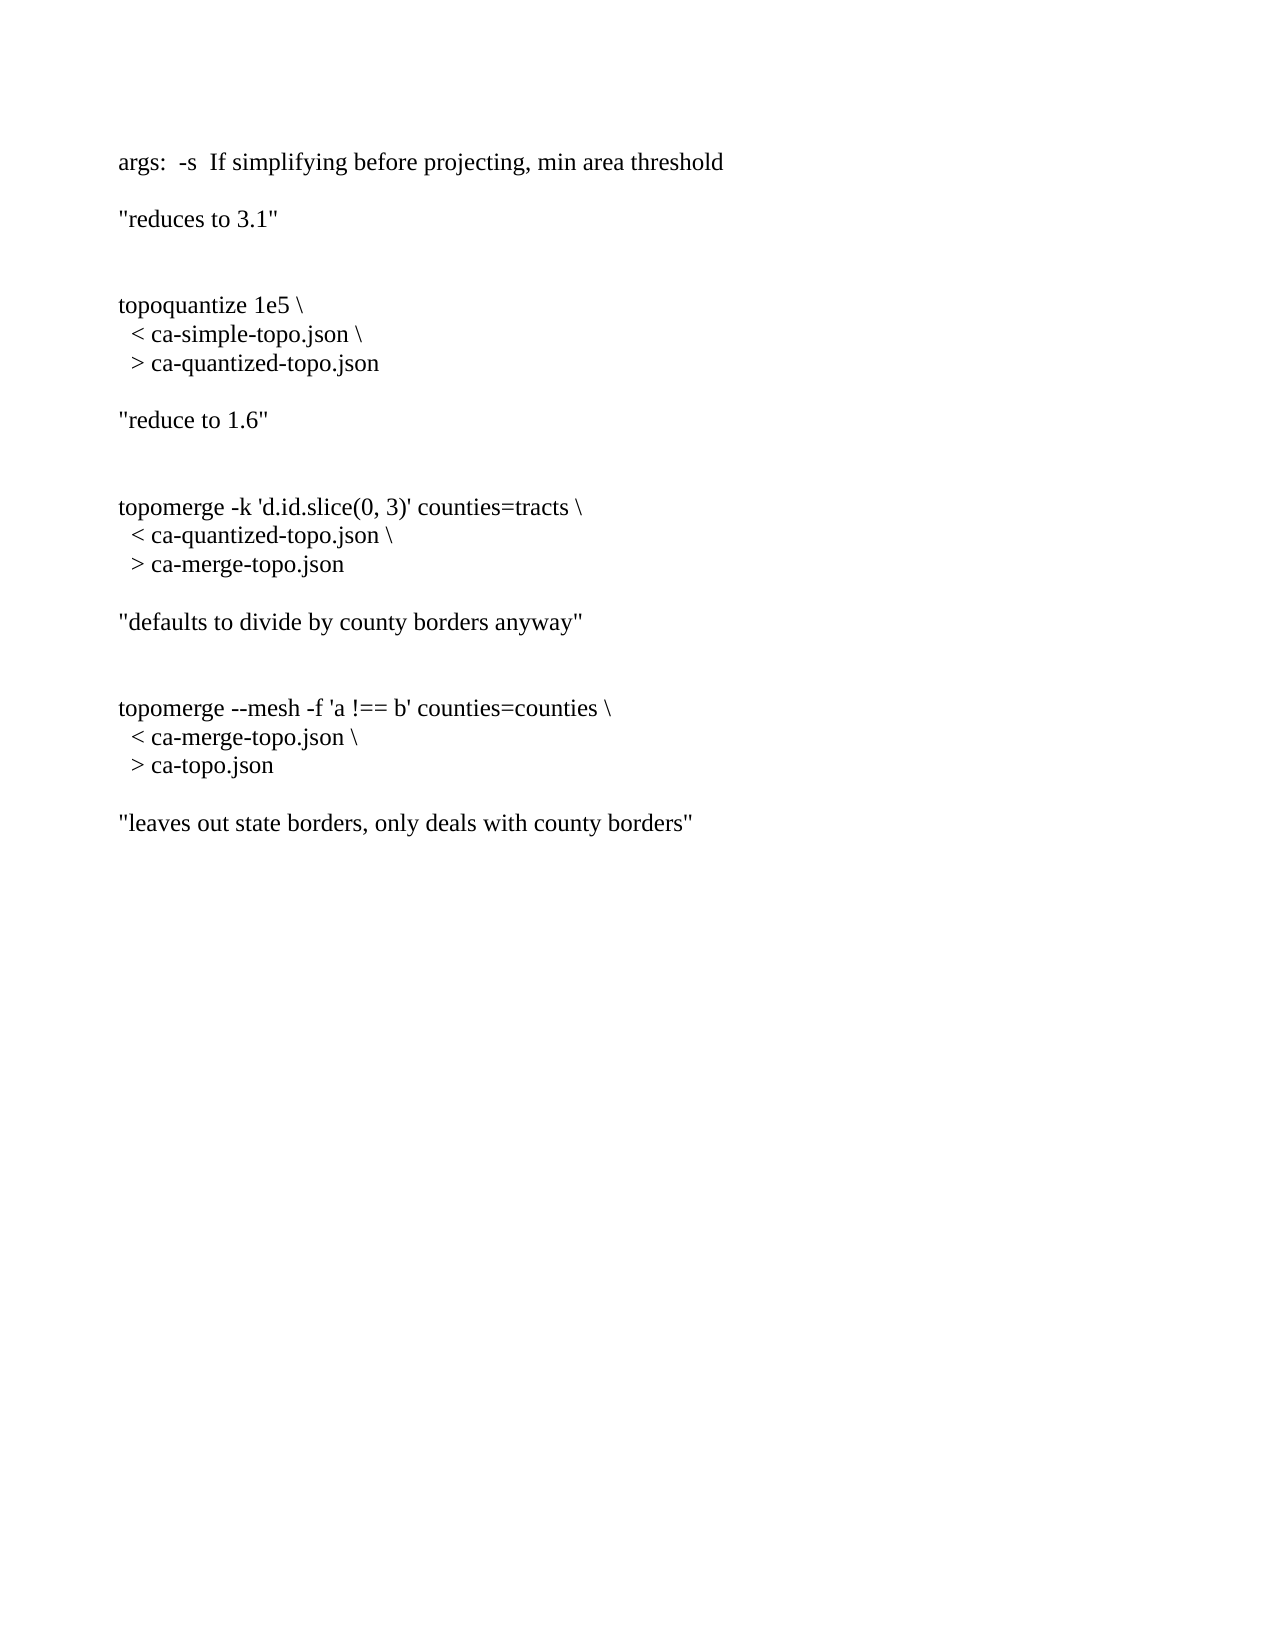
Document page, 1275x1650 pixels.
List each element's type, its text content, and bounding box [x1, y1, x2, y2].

text < ca-merge-topo.json \ [118, 722, 1157, 751]
text args: -s If simplifying before projecting, min area threshold [118, 147, 1157, 176]
text "leaves out state borders, only deals with county borders" [118, 808, 1157, 837]
text < ca-quantized-topo.json \ [118, 521, 1157, 549]
text topomerge --mesh -f 'a !== b' counties=counties \ [118, 693, 1157, 722]
text topomerge -k 'd.id.slice(0, 3)' counties=tracts \ [118, 492, 1157, 521]
text "defaults to divide by county borders anyway" [118, 607, 1157, 636]
text "reduces to 3.1" [118, 204, 1157, 233]
text > ca-topo.json [118, 751, 1157, 779]
text > ca-merge-topo.json [118, 549, 1157, 578]
text > ca-quantized-topo.json [118, 348, 1157, 377]
text "reduce to 1.6" [118, 406, 1157, 434]
text topoquantize 1e5 \ [118, 291, 1157, 319]
text < ca-simple-topo.json \ [118, 319, 1157, 348]
